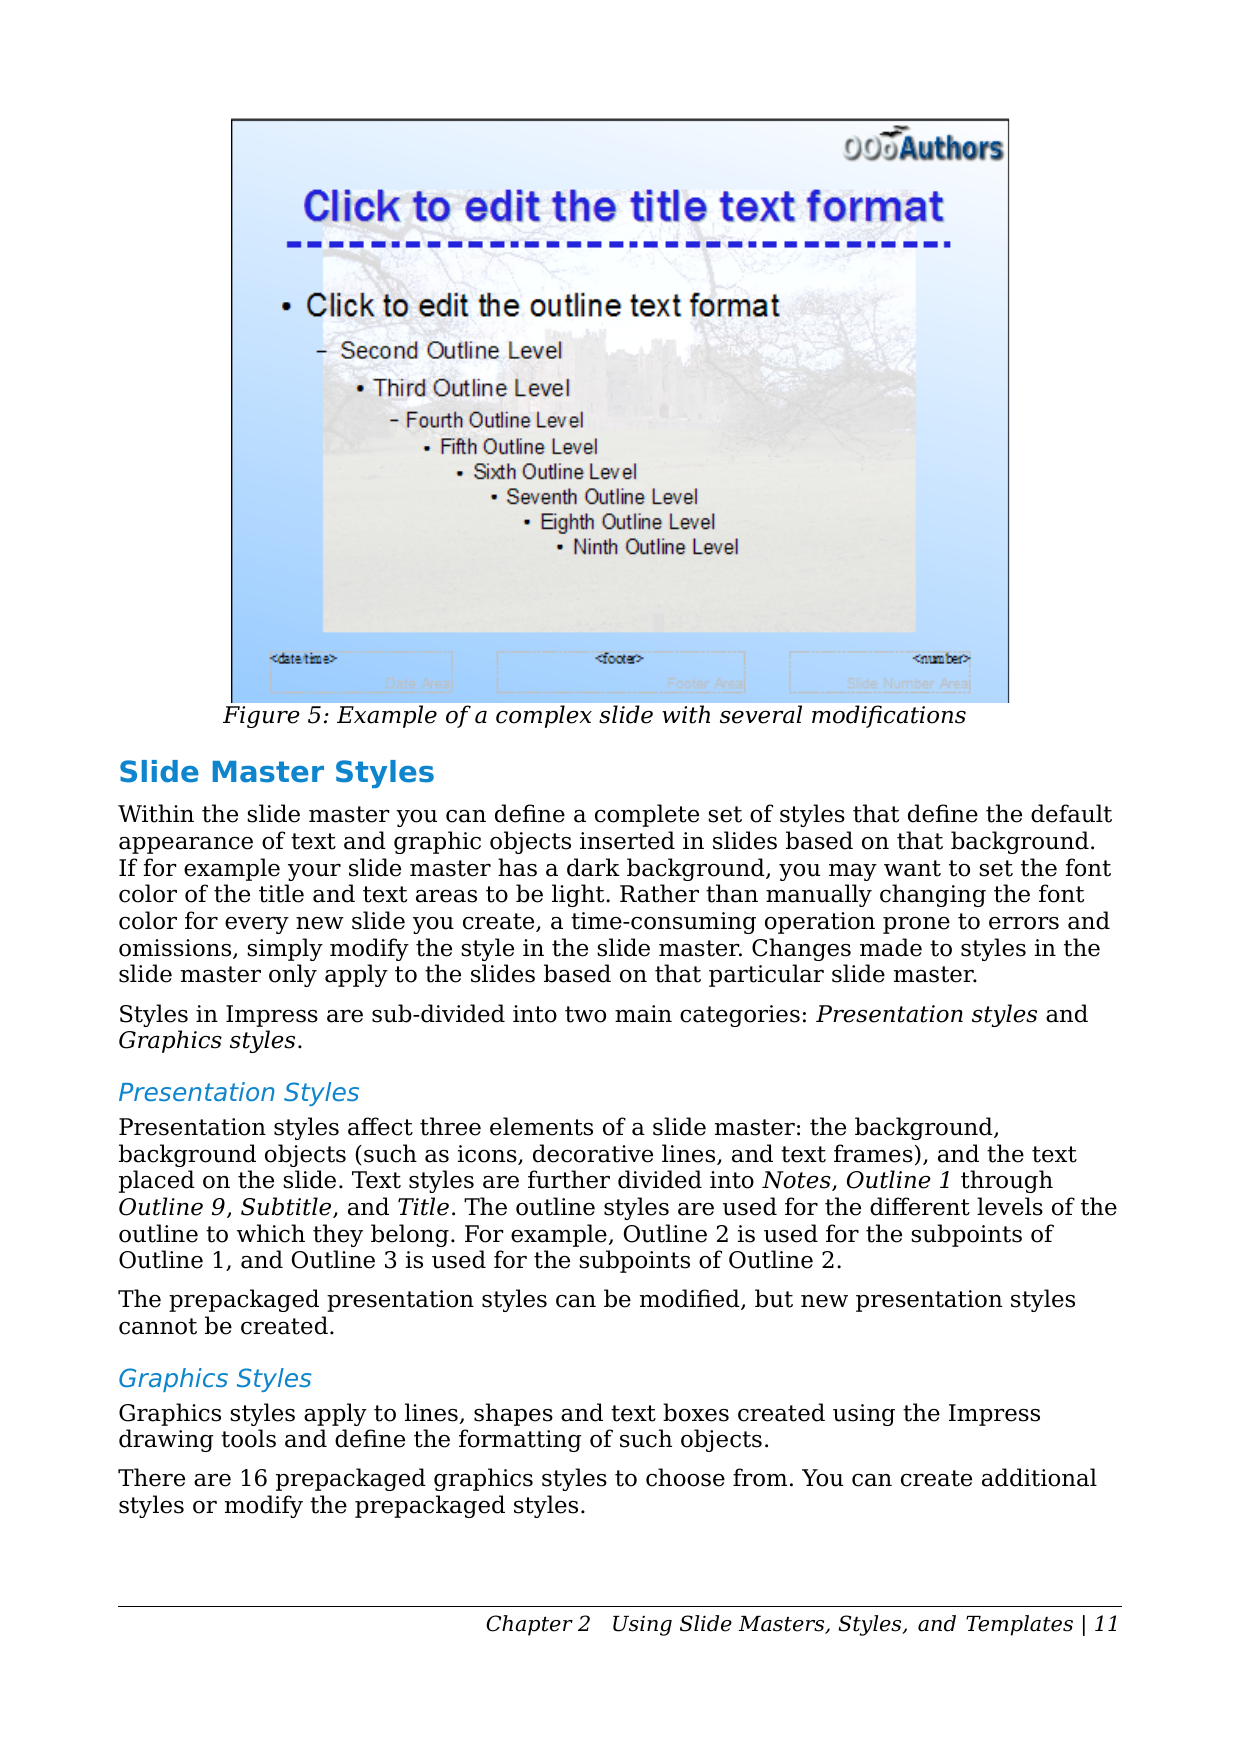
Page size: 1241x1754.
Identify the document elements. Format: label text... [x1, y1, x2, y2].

text The prepackaged presentation styles can be modified, but new presentation styles cannot be created. [118, 1287, 1122, 1340]
subtitle Graphics Styles [118, 1364, 1122, 1393]
text Styles in Impress are sub-divided into two main categories: Presentation styles and Graphics styles. [118, 1001, 1122, 1054]
text Within the slide master you can define a complete set of styles that define the default appearance of text and graphic objects inserted in slides based on that background. If for example your slide master has a dark background, you may want to set the font color of the title and text areas to be light. Rather than manually changing the font color for every new slide you create, a time-consuming operation prone to errors and omissions, simply modify the style in the slide master. Changes made to styles in the slide master only apply to the slides based on that particular slide master. [118, 802, 1122, 988]
text Figure 5: Example of a complex slide with several modifications [223, 118, 1017, 729]
text Presentation styles affect three elements of a slide master: the background, background objects (such as icons, decorative lines, and text frames), and the text placed on the slide. Text styles are further divided into Notes, Outline 1 through Outline 9, Subtitle, and Title. The outline styles are used for the different levels of the outline to which they belong. For example, Outline 2 is used for the subpoints of Outline 1, and Outline 3 is used for the subpoints of Outline 2. [118, 1114, 1122, 1274]
text Graphics styles apply to lines, shapes and text boxes created using the Impress drawing tools and define the formatting of such objects. [118, 1400, 1122, 1453]
picture [231, 118, 1010, 703]
subtitle Presentation Styles [118, 1078, 1122, 1108]
text There are 16 prepackaged graphics styles to choose from. You can create additional styles or modify the prepackaged styles. [118, 1466, 1122, 1519]
subtitle Slide Master Styles [118, 755, 1122, 789]
